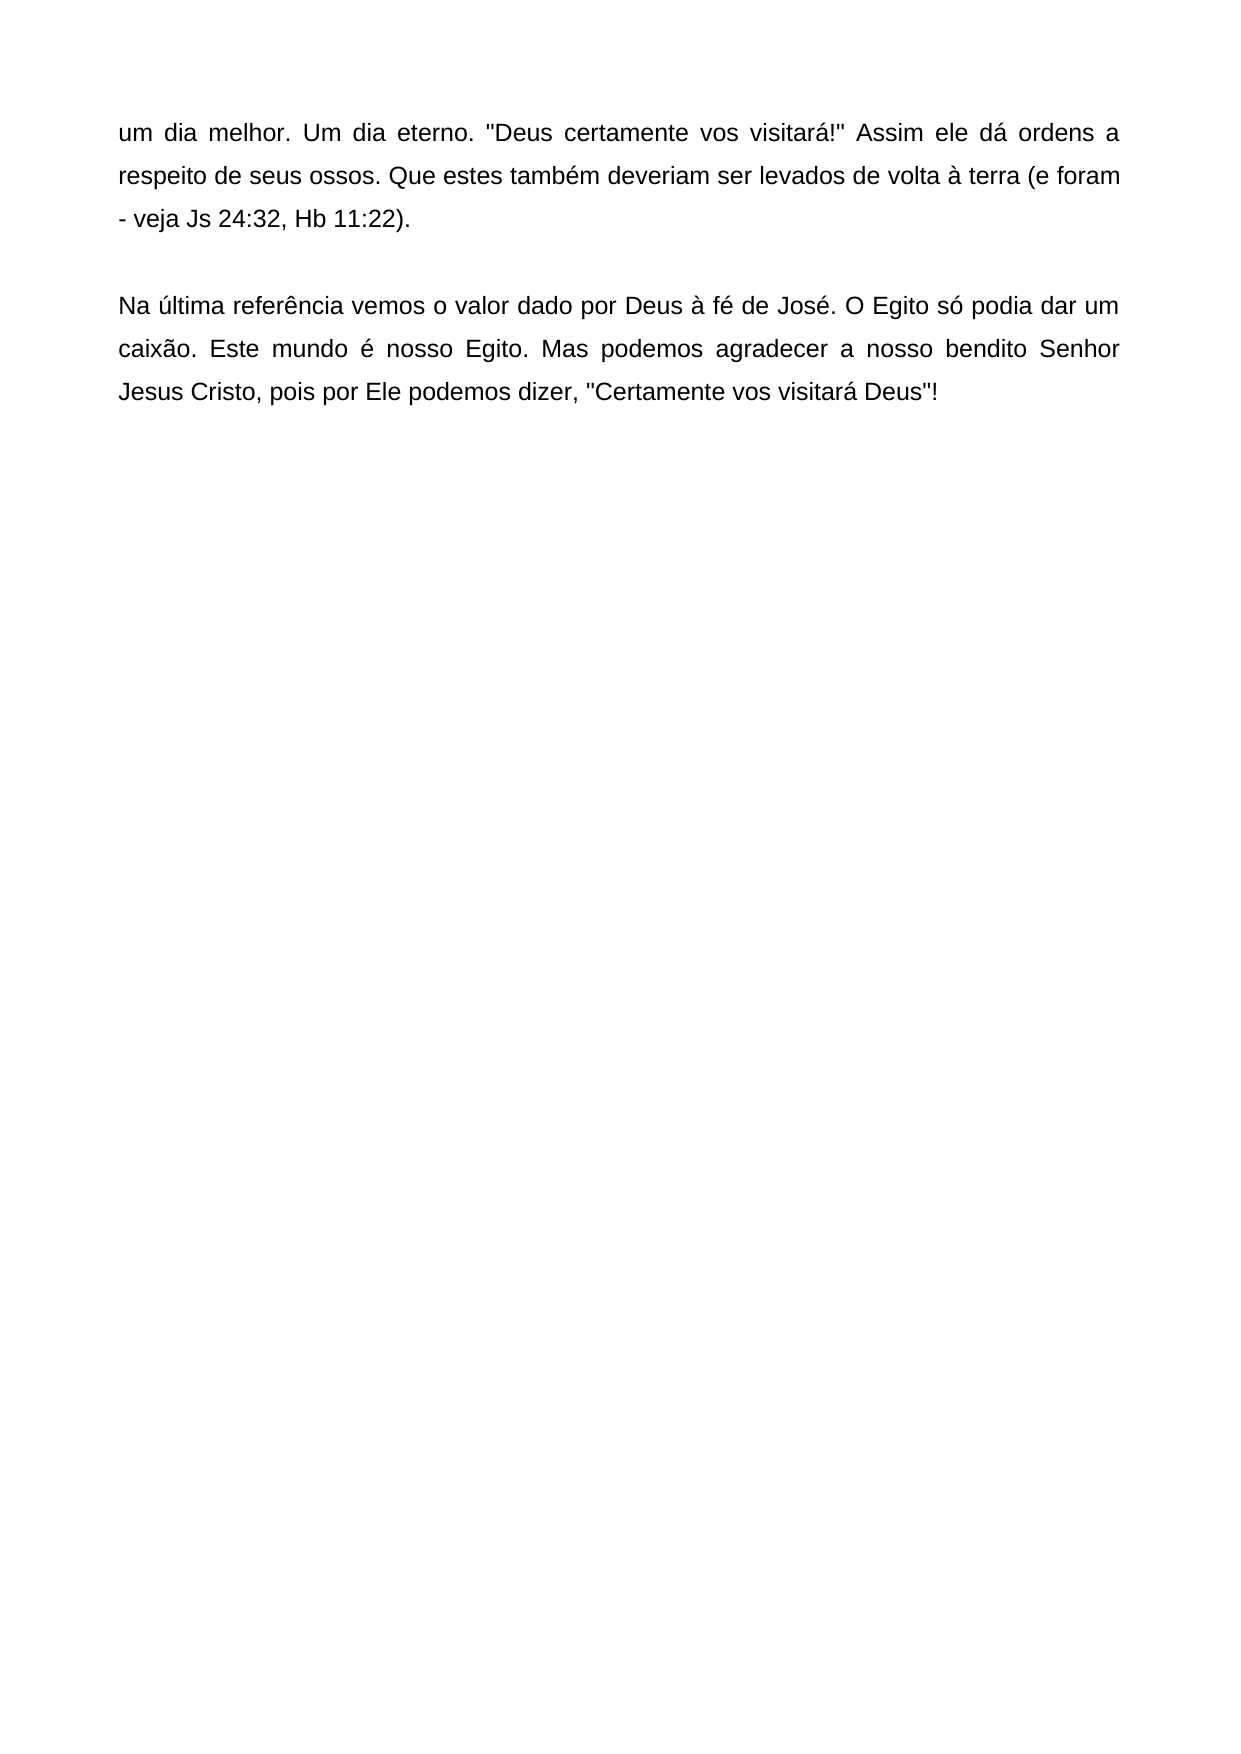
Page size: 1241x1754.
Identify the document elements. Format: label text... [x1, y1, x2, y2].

text um dia melhor. Um dia eterno. "Deus certamente vos visitará!" Assim ele dá ordens a respeito de seus ossos. Que estes também deveriam ser levados de volta à terra (e foram - veja Js 24:32, Hb 11:22). [118, 118, 1122, 233]
text Na última referência vemos o valor dado por Deus à fé de José. O Egito só podia dar um caixão. Este mundo é nosso Egito. Mas podemos agradecer a nosso bendito Senhor Jesus Cristo, pois por Ele podemos dizer, "Certamente vos visitará Deus"! [118, 291, 1122, 406]
